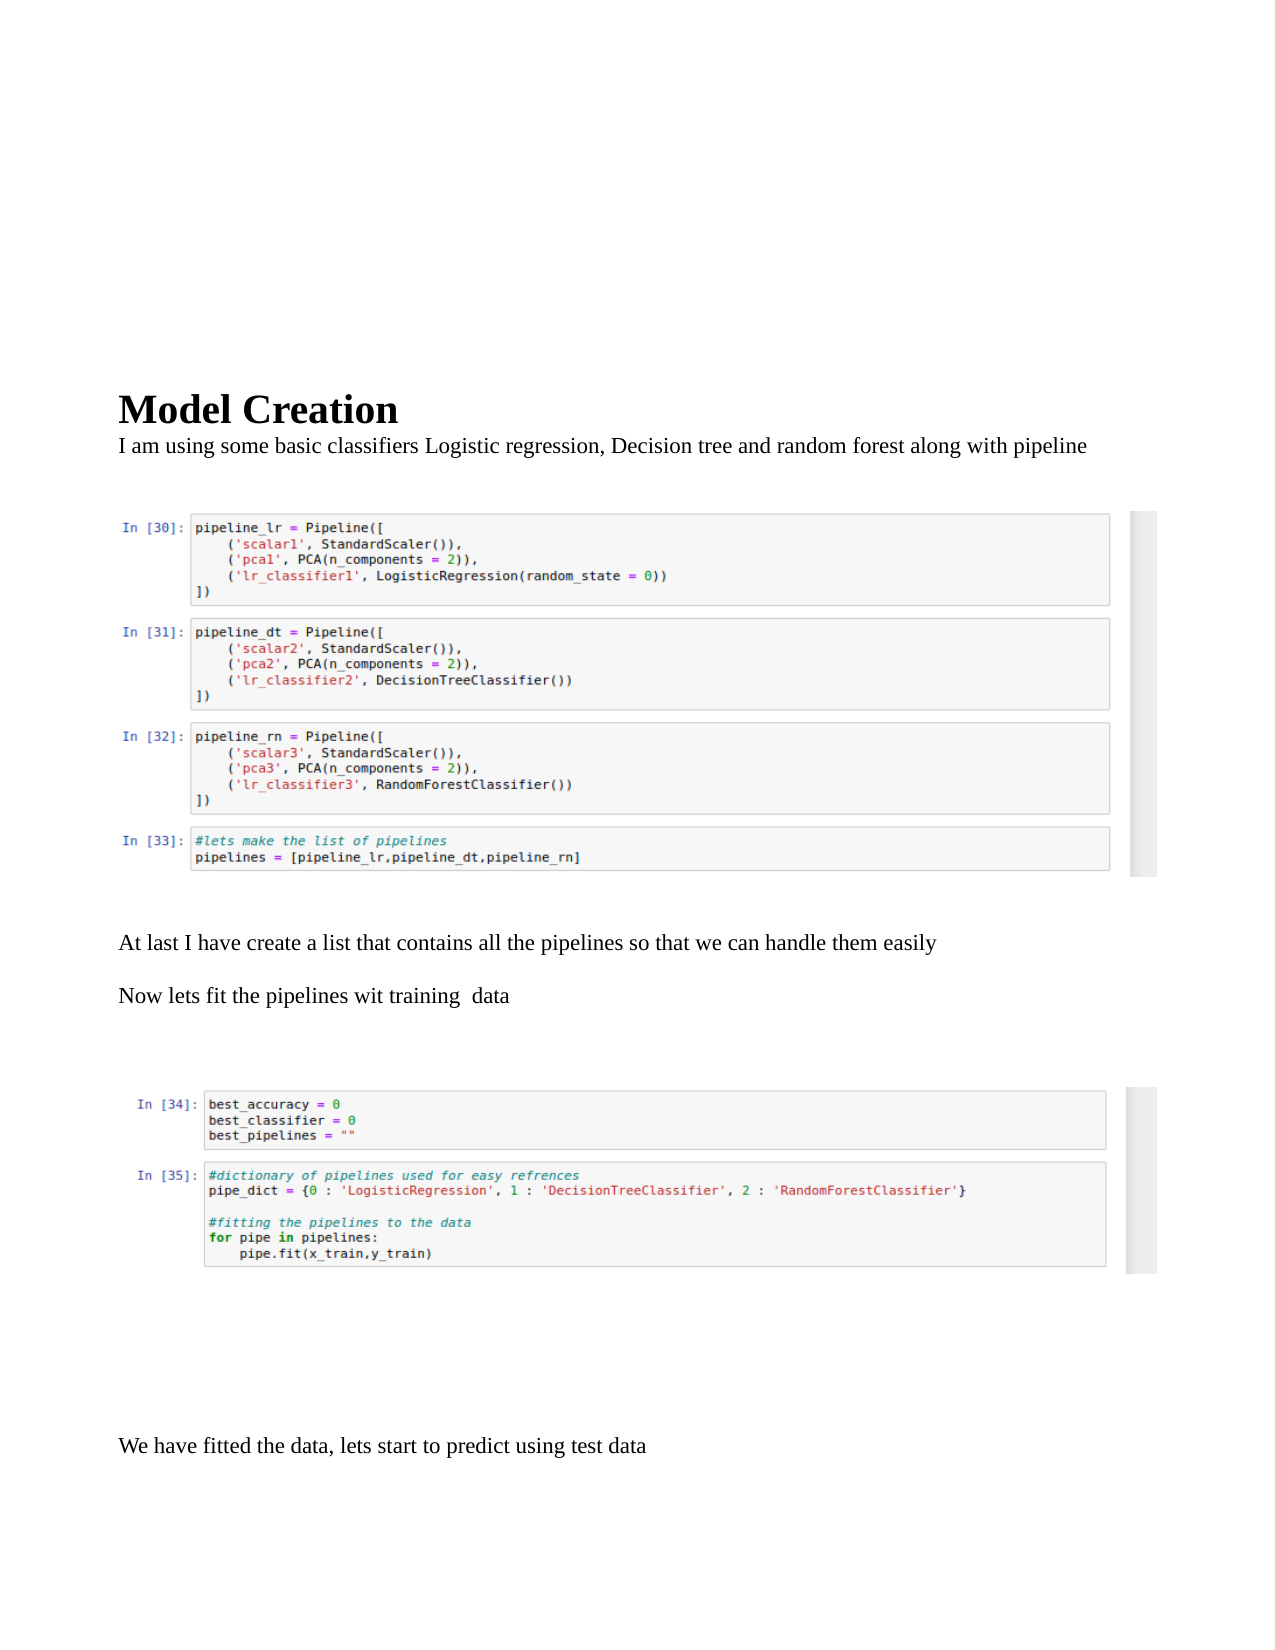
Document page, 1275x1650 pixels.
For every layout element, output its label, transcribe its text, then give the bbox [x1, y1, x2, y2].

text At last I have create a list that contains all the pipelines so that we can handle them easily [118, 929, 1157, 955]
text We have fitted the data, lets start to predict using test data [118, 1432, 1157, 1458]
text I am using some basic classifiers Logistic regression, Decision tree and random forest along with pipeline [118, 432, 1157, 458]
picture [118, 511, 1157, 877]
text Now lets fit the pipelines wit training data [118, 982, 1157, 1008]
picture [118, 1087, 1157, 1274]
text Model Creation [118, 384, 1157, 432]
